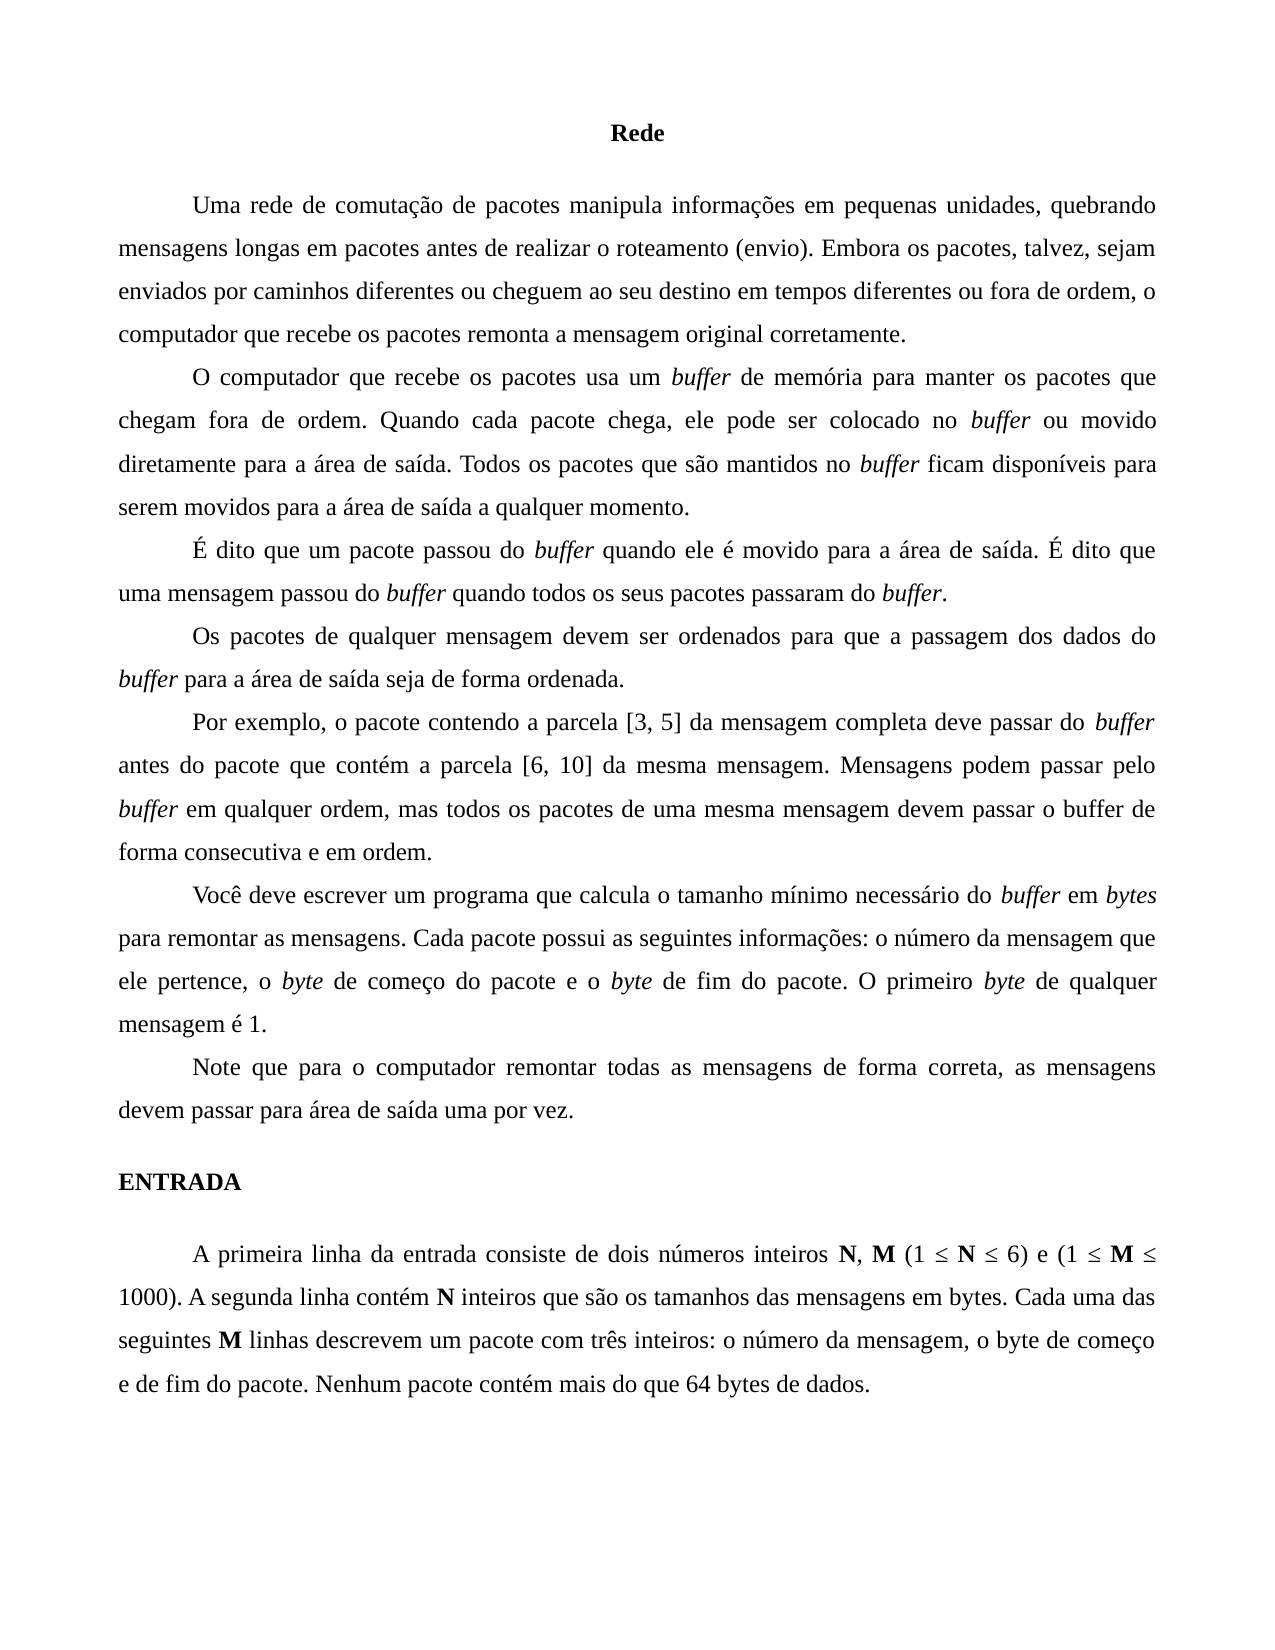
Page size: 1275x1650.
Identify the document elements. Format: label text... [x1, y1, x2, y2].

text Rede [118, 118, 1157, 147]
text A primeira linha da entrada consiste de dois números inteiros N, M (1 ≤ N ≤ 6) e (1 ≤ M ≤ 1000). A segunda linha contém N inteiros que são os tamanhos das mensagens em bytes. Cada uma das seguintes M linhas descrevem um pacote com três inteiros: o número da mensagem, o byte de começo e de fim do pacote. Nenhum pacote contém mais do que 64 bytes de dados. [118, 1239, 1157, 1397]
text Por exemplo, o pacote contendo a parcela [3, 5] da mensagem completa deve passar do buffer antes do pacote que contém a parcela [6, 10] da mesma mensagem. Mensagens podem passar pelo buffer em qualquer ordem, mas todos os pacotes de uma mesma mensagem devem passar o buffer de forma consecutiva e em ordem. [118, 707, 1157, 866]
text ENTRADA [118, 1167, 1157, 1196]
text O computador que recebe os pacotes usa um buffer de memória para manter os pacotes que chegam fora de ordem. Quando cada pacote chega, ele pode ser colocado no buffer ou movido diretamente para a área de saída. Todos os pacotes que são mantidos no buffer ficam disponíveis para serem movidos para a área de saída a qualquer momento. [118, 362, 1157, 521]
text É dito que um pacote passou do buffer quando ele é movido para a área de saída. É dito que uma mensagem passou do buffer quando todos os seus pacotes passaram do buffer. [118, 535, 1157, 607]
text Note que para o computador remontar todas as mensagens de forma correta, as mensagens devem passar para área de saída uma por vez. [118, 1052, 1157, 1124]
text Os pacotes de qualquer mensagem devem ser ordenados para que a passagem dos dados do buffer para a área de saída seja de forma ordenada. [118, 621, 1157, 693]
text Uma rede de comutação de pacotes manipula informações em pequenas unidades, quebrando mensagens longas em pacotes antes de realizar o roteamento (envio). Embora os pacotes, talvez, sejam enviados por caminhos diferentes ou cheguem ao seu destino em tempos diferentes ou fora de ordem, o computador que recebe os pacotes remonta a mensagem original corretamente. [118, 190, 1157, 348]
text Você deve escrever um programa que calcula o tamanho mínimo necessário do buffer em bytes para remontar as mensagens. Cada pacote possui as seguintes informações: o número da mensagem que ele pertence, o byte de começo do pacote e o byte de fim do pacote. O primeiro byte de qualquer mensagem é 1. [118, 880, 1157, 1038]
